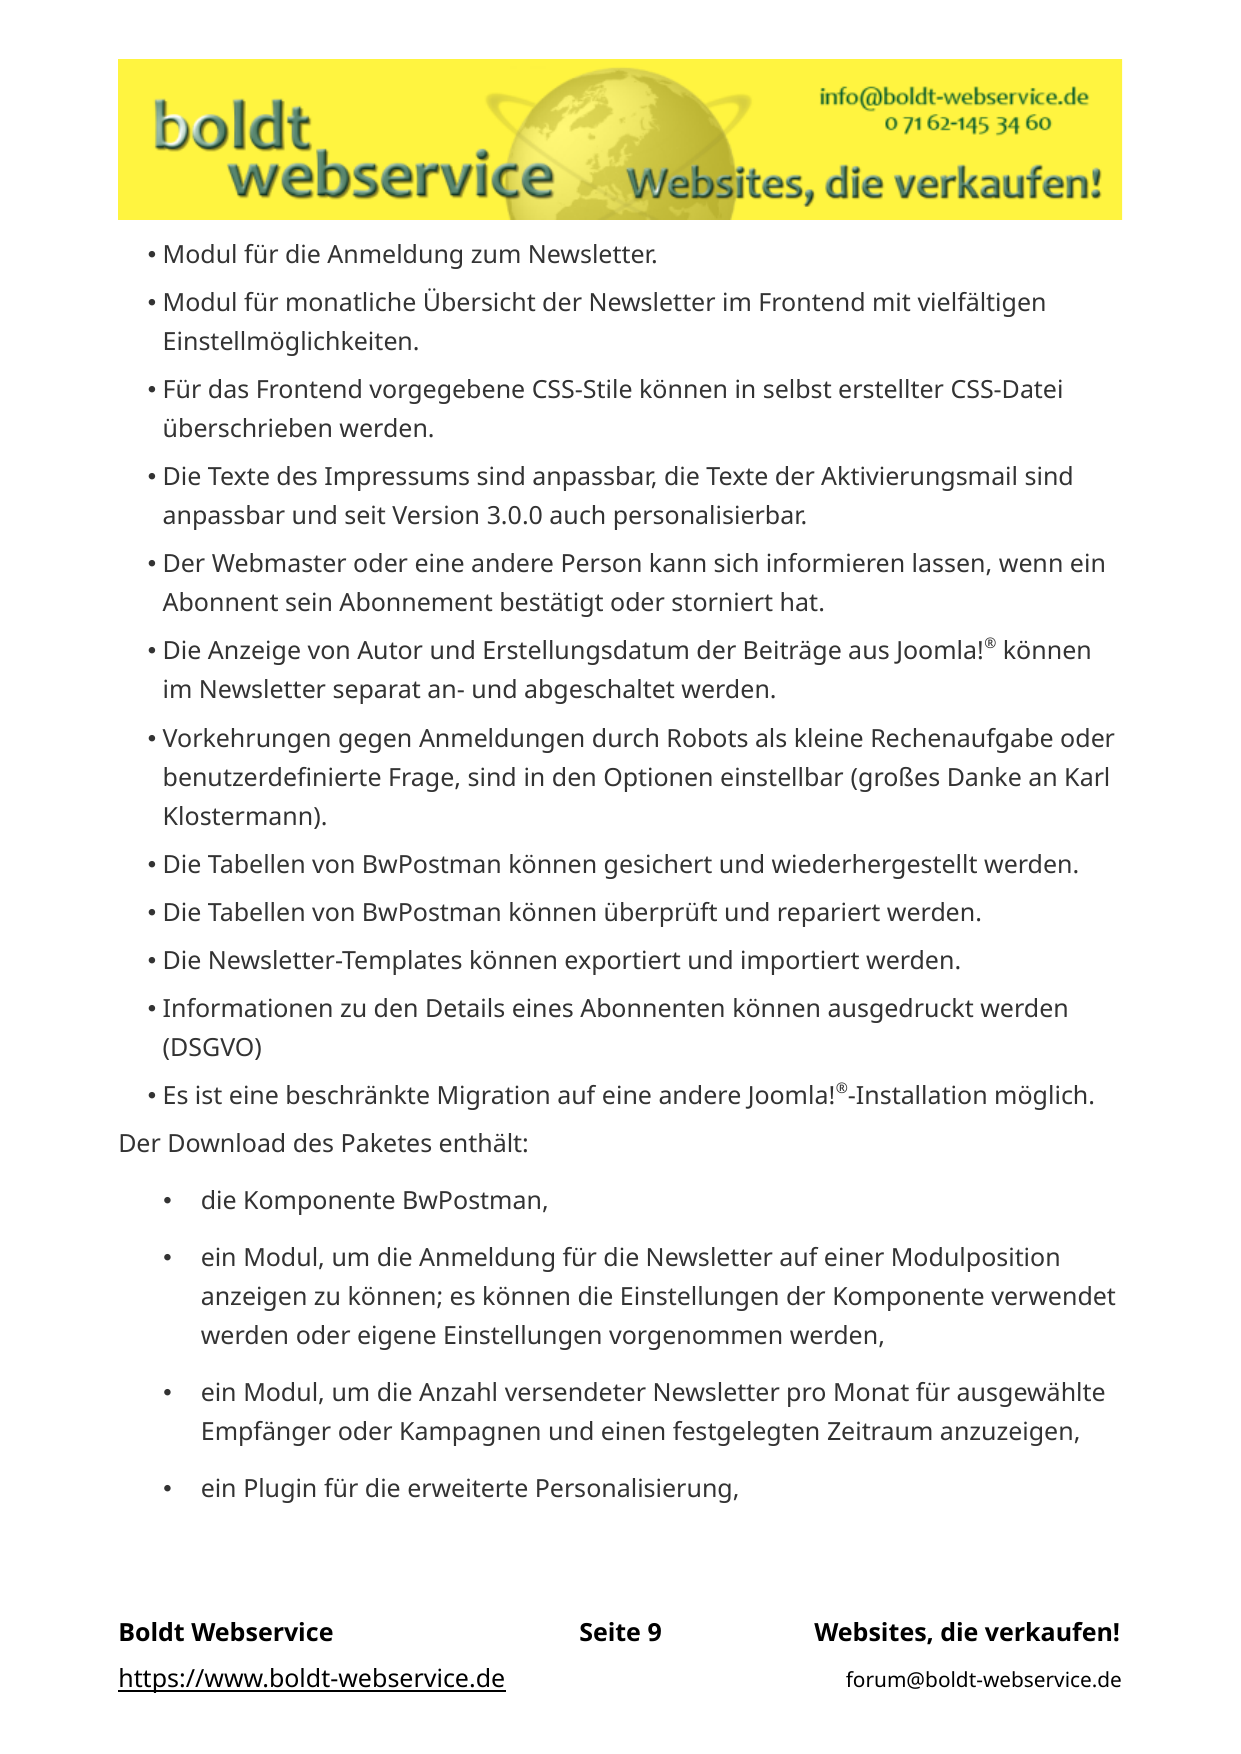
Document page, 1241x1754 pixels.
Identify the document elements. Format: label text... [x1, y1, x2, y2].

picture [118, 59, 1123, 220]
text Der Download des Paketes enthält: [118, 1126, 1122, 1160]
list Modul für die Anmeldung zum Newsletter. [148, 236, 1122, 270]
list Der Webmaster oder eine andere Person kann sich informieren lassen, wenn ein Abonnent sein Abonnement bestätigt oder storniert hat. [148, 546, 1122, 619]
list Informationen zu den Details eines Abonnenten können ausgedruckt werden (DSGVO) [148, 991, 1122, 1064]
list Die Newsletter-Templates können exportiert und importiert werden. [148, 943, 1122, 977]
list Die Texte des Impressums sind anpassbar, die Texte der Aktivierungsmail sind anpassbar und seit Version 3.0.0 auch personalisierbar. [148, 459, 1122, 532]
list die Komponente BwPostman, [163, 1183, 1122, 1217]
list ein Modul, um die Anmeldung für die Newsletter auf einer Modulposition anzeigen zu können; es können die Einstellungen der Komponente verwendet werden oder eigene Einstellungen vorgenommen werden, [163, 1239, 1122, 1352]
list ein Plugin für die erweiterte Personalisierung, [163, 1471, 1122, 1505]
list Es ist eine beschränkte Migration auf eine andere Joomla!®-Installation möglich. [148, 1078, 1122, 1112]
list Die Anzeige von Autor und Erstellungsdatum der Beiträge aus Joomla!® können im Newsletter separat an- und abgeschaltet werden. [148, 633, 1122, 706]
list Für das Frontend vorgegebene CSS-Stile können in selbst erstellter CSS-Datei überschrieben werden. [148, 371, 1122, 445]
list Modul für monatliche Übersicht der Newsletter im Frontend mit vielfältigen Einstellmöglichkeiten. [148, 284, 1122, 357]
list ein Modul, um die Anzahl versendeter Newsletter pro Monat für ausgewählte Empfänger oder Kampagnen und einen festgelegten Zeitraum anzuzeigen, [163, 1375, 1122, 1448]
list Vorkehrungen gegen Anmeldungen durch Robots als kleine Rechenaufgabe oder benutzerdefinierte Frage, sind in den Optionen einstellbar (großes Danke an Karl Klostermann). [148, 720, 1122, 833]
list Die Tabellen von BwPostman können überprüft und repariert werden. [148, 894, 1122, 929]
list Die Tabellen von BwPostman können gesichert und wiederhergestellt werden. [148, 847, 1122, 881]
